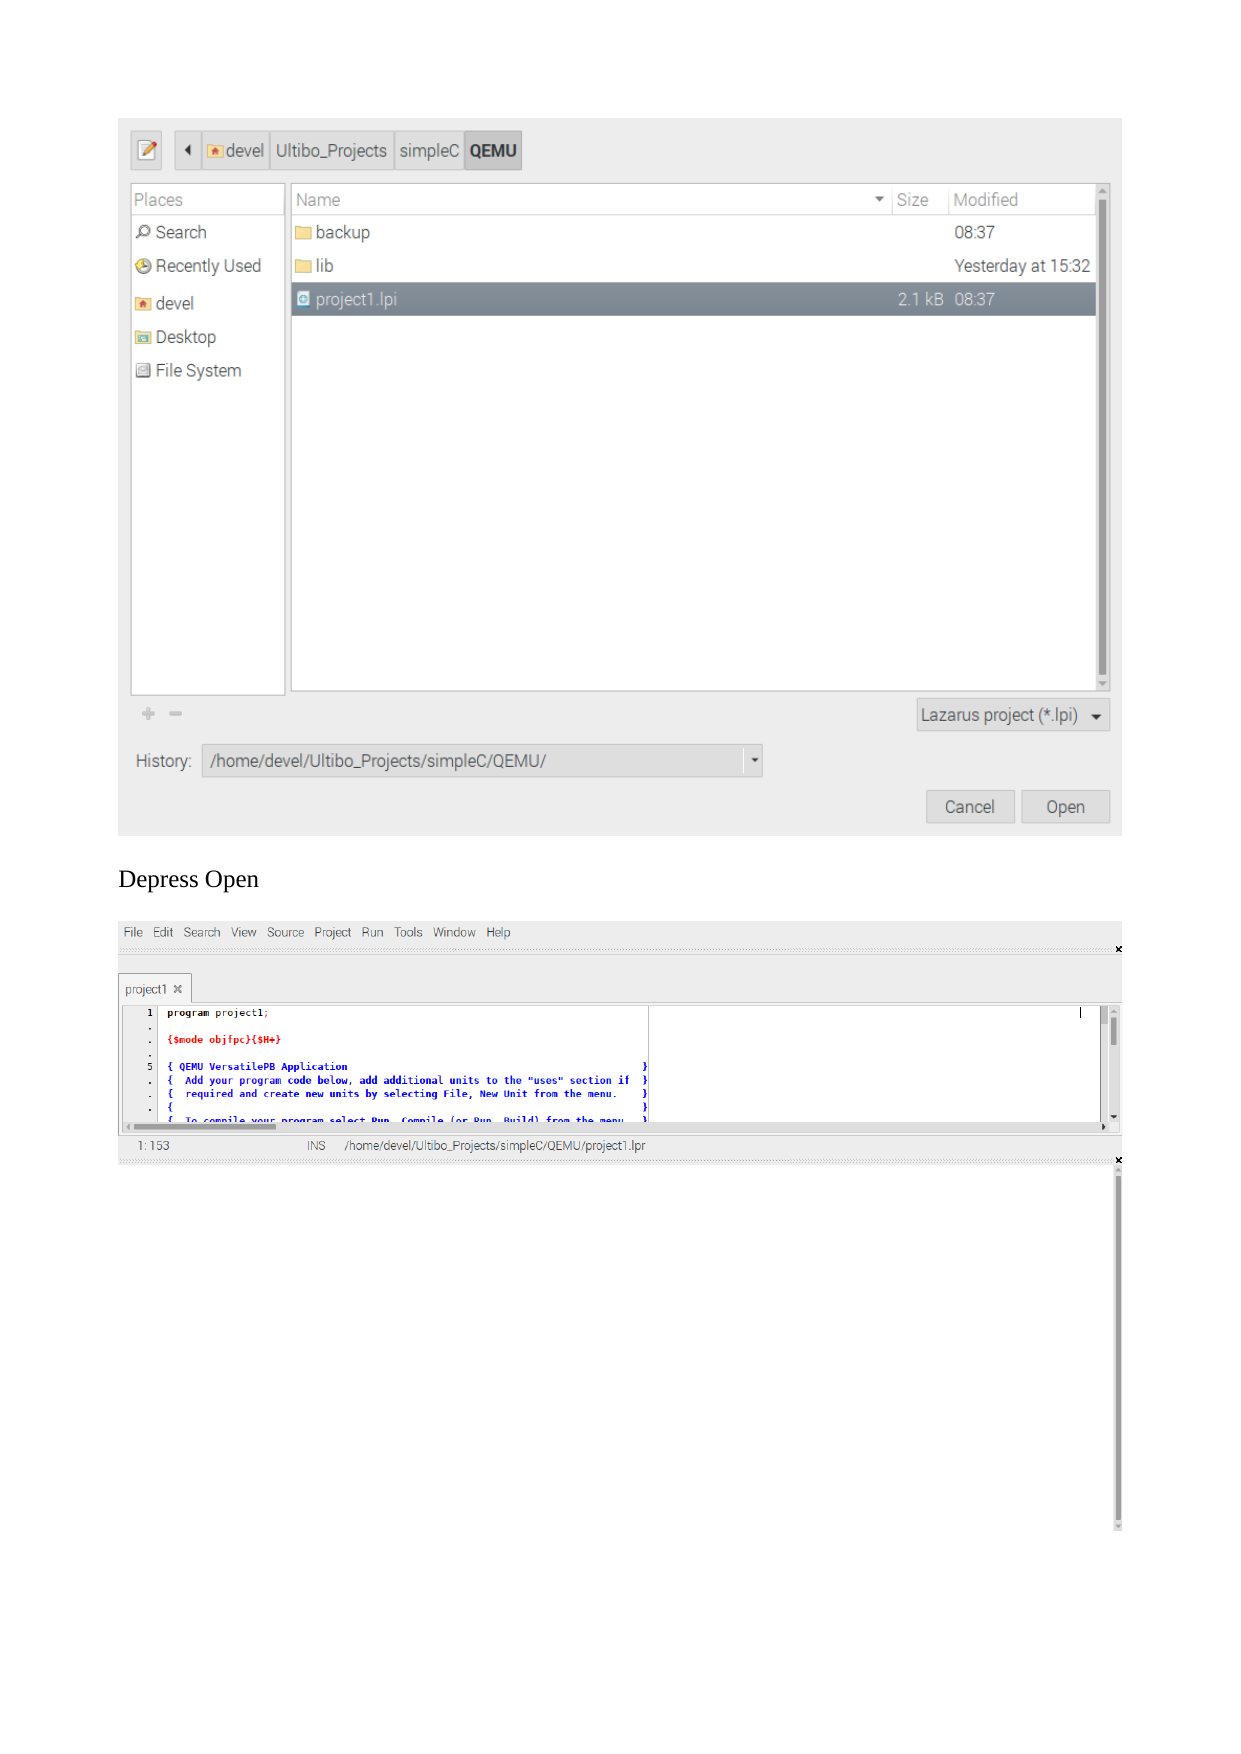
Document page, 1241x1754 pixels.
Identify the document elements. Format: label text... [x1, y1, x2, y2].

picture [118, 118, 1123, 836]
text Depress Open [118, 864, 1122, 893]
picture [118, 921, 1123, 1531]
